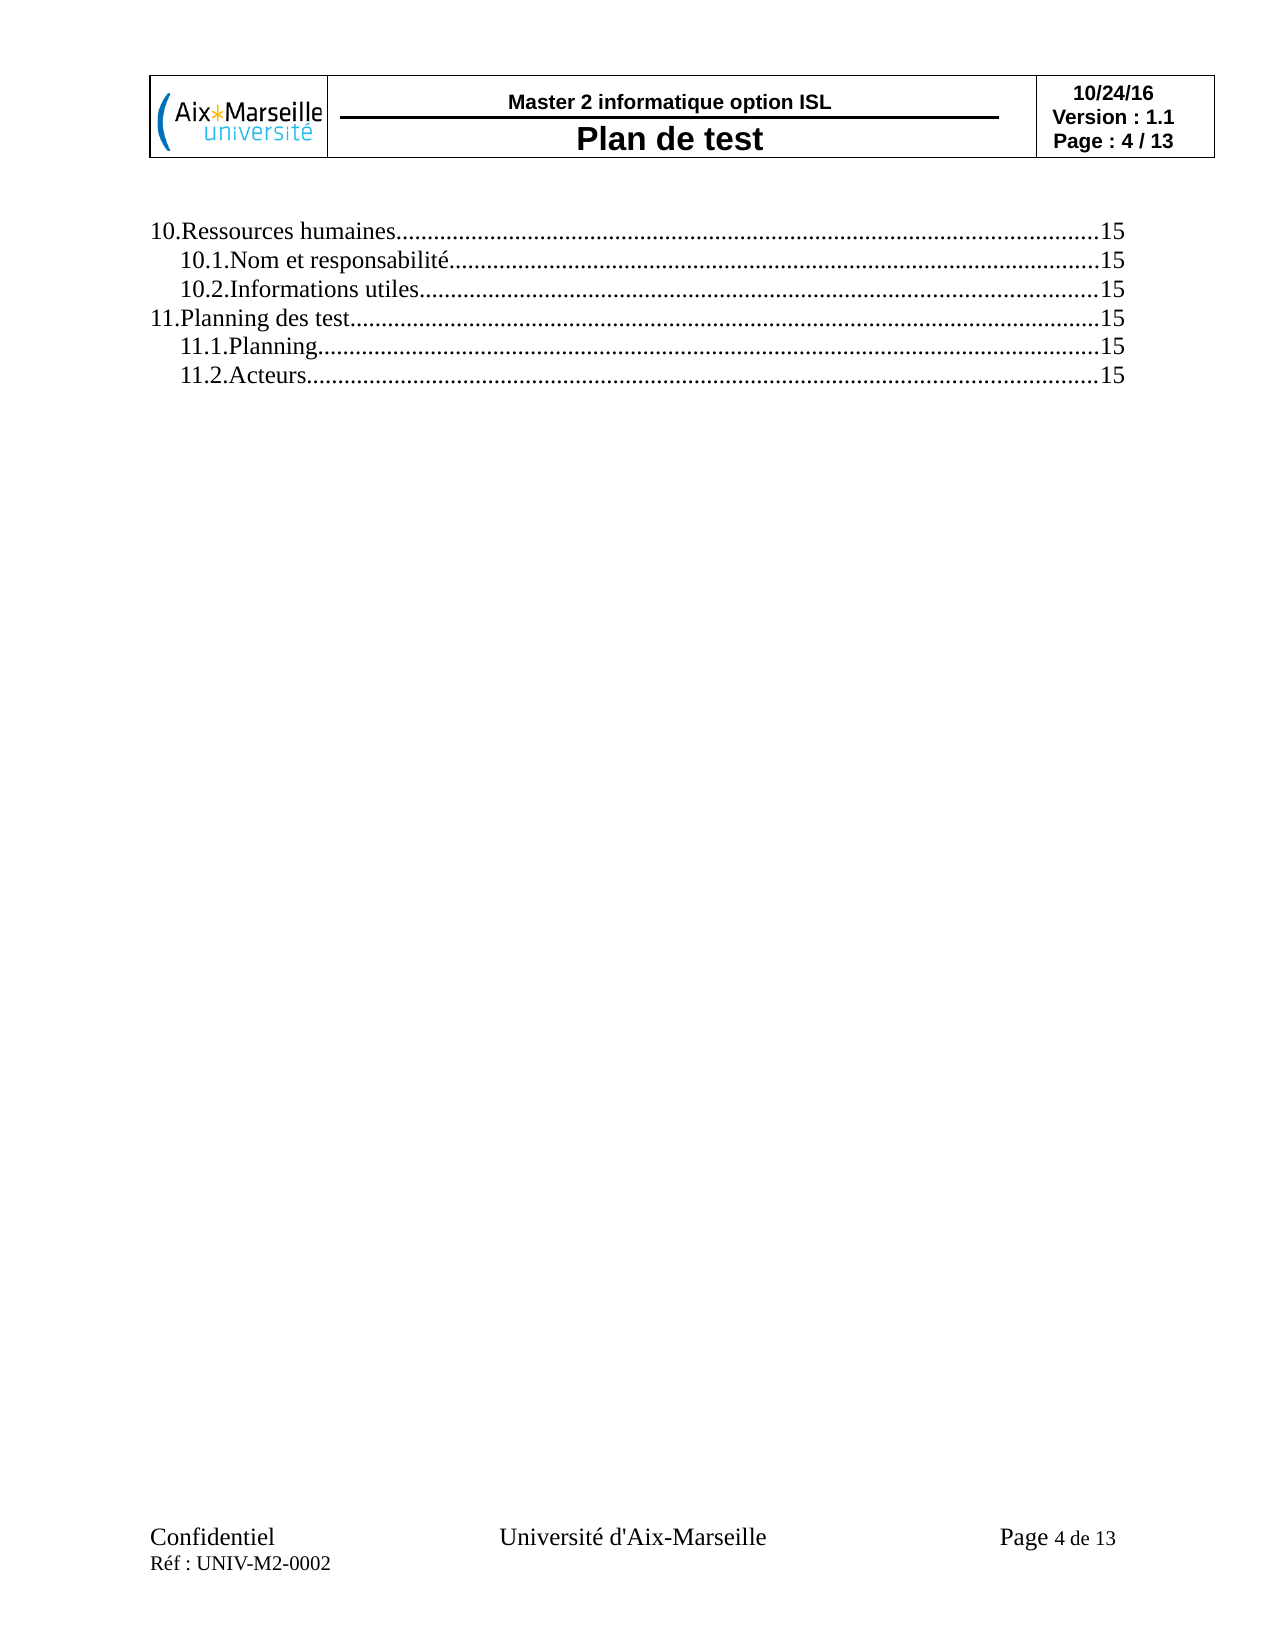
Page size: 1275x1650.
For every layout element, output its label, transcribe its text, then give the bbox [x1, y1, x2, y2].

text 10.Ressources humaines 15 [150, 216, 1125, 245]
text 10.2.Informations utiles 15 [179, 274, 1125, 303]
text 11.1.Planning 15 [179, 331, 1125, 360]
picture [157, 93, 322, 151]
text 11.Planning des test 15 [150, 303, 1125, 331]
text 10.1.Nom et responsabilité 15 [179, 245, 1125, 274]
text 11.2.Acteurs 15 [179, 360, 1125, 389]
